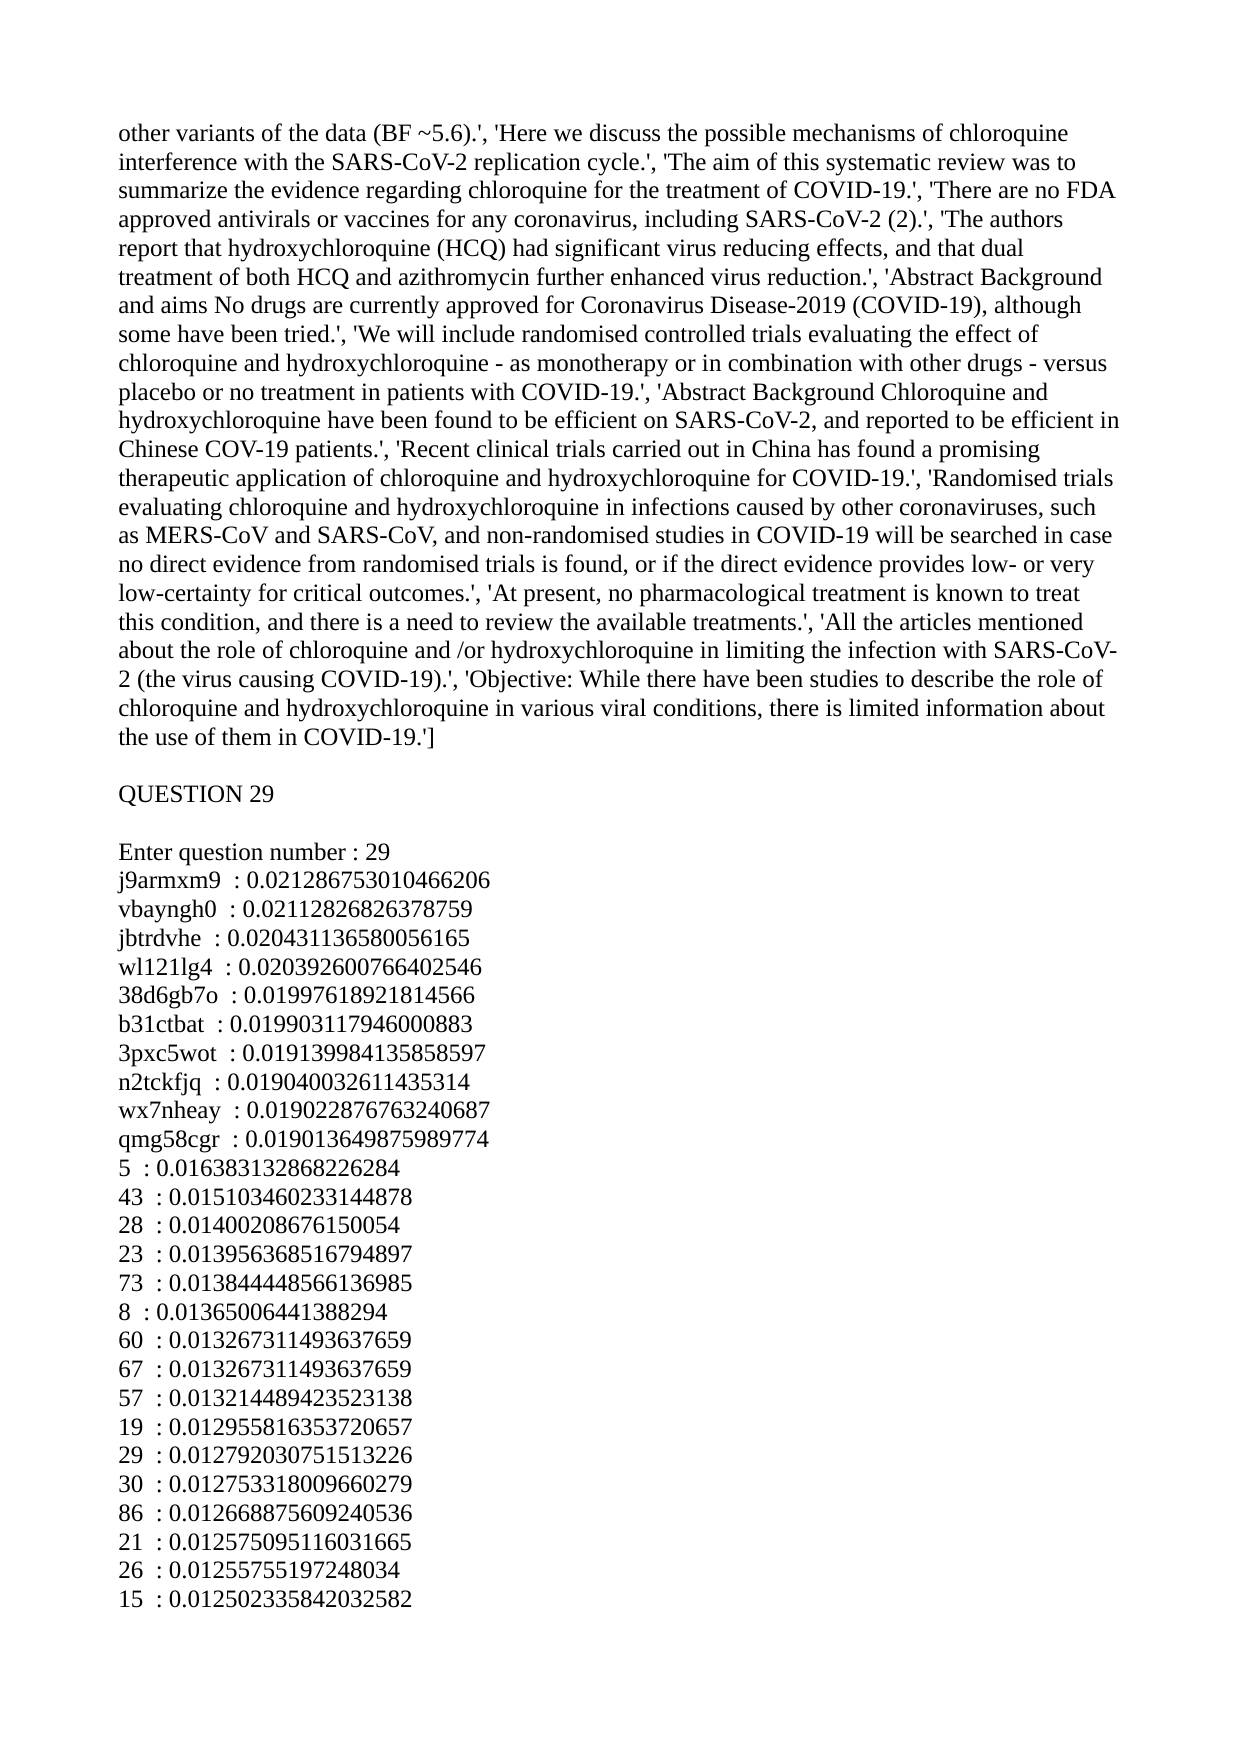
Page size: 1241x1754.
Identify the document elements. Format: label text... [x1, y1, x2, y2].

text 38d6gb7o : 0.01997618921814566 [118, 981, 1122, 1009]
text 43 : 0.015103460233144878 [118, 1182, 1122, 1211]
text 67 : 0.013267311493637659 [118, 1354, 1122, 1383]
text n2tckfjq : 0.019040032611435314 [118, 1067, 1122, 1096]
text j9armxm9 : 0.021286753010466206 [118, 866, 1122, 894]
text 8 : 0.01365006441388294 [118, 1297, 1122, 1326]
text jbtrdvhe : 0.020431136580056165 [118, 923, 1122, 952]
text wl121lg4 : 0.020392600766402546 [118, 952, 1122, 981]
text 21 : 0.012575095116031665 [118, 1527, 1122, 1556]
text 23 : 0.013956368516794897 [118, 1239, 1122, 1268]
text 73 : 0.013844448566136985 [118, 1268, 1122, 1297]
text 29 : 0.012792030751513226 [118, 1441, 1122, 1469]
text qmg58cgr : 0.019013649875989774 [118, 1124, 1122, 1153]
text b31ctbat : 0.019903117946000883 [118, 1009, 1122, 1038]
text wx7nheay : 0.019022876763240687 [118, 1096, 1122, 1124]
text 30 : 0.012753318009660279 [118, 1469, 1122, 1498]
text 86 : 0.012668875609240536 [118, 1498, 1122, 1527]
text 19 : 0.012955816353720657 [118, 1412, 1122, 1441]
text vbayngh0 : 0.02112826826378759 [118, 894, 1122, 923]
text 3pxc5wot : 0.019139984135858597 [118, 1038, 1122, 1067]
text other variants of the data (BF ~5.6).', 'Here we discuss the possible mechanisms of chloroquine interference with the SARS-CoV-2 replication cycle.', 'The aim of this systematic review was to summarize the evidence regarding chloroquine for the treatment of COVID-19.', 'There are no FDA approved antivirals or vaccines for any coronavirus, including SARS-CoV-2 (2).', 'The authors report that hydroxychloroquine (HCQ) had significant virus reducing effects, and that dual treatment of both HCQ and azithromycin further enhanced virus reduction.', 'Abstract Background and aims No drugs are currently approved for Coronavirus Disease-2019 (COVID-19), although some have been tried.', 'We will include randomised controlled trials evaluating the effect of chloroquine and hydroxychloroquine - as monotherapy or in combination with other drugs - versus placebo or no treatment in patients with COVID-19.', 'Abstract Background Chloroquine and hydroxychloroquine have been found to be efficient on SARS-CoV-2, and reported to be efficient in Chinese COV-19 patients.', 'Recent clinical trials carried out in China has found a promising therapeutic application of chloroquine and hydroxychloroquine for COVID-19.', 'Randomised trials evaluating chloroquine and hydroxychloroquine in infections caused by other coronaviruses, such as MERS-CoV and SARS-CoV, and non-randomised studies in COVID-19 will be searched in case no direct evidence from randomised trials is found, or if the direct evidence provides low- or very low-certainty for critical outcomes.', 'At present, no pharmacological treatment is known to treat this condition, and there is a need to review the available treatments.', 'All the articles mentioned about the role of chloroquine and /or hydroxychloroquine in limiting the infection with SARS-CoV-2 (the virus causing COVID-19).', 'Objective: While there have been studies to describe the role of chloroquine and hydroxychloroquine in various viral conditions, there is limited information about the use of them in COVID-19.'] [118, 118, 1122, 751]
text 15 : 0.012502335842032582 [118, 1584, 1122, 1613]
text QUESTION 29 [118, 779, 1122, 808]
text 28 : 0.01400208676150054 [118, 1211, 1122, 1239]
text Enter question number : 29 [118, 837, 1122, 866]
text 26 : 0.01255755197248034 [118, 1556, 1122, 1584]
text 5 : 0.016383132868226284 [118, 1153, 1122, 1182]
text 60 : 0.013267311493637659 [118, 1326, 1122, 1354]
text 57 : 0.013214489423523138 [118, 1383, 1122, 1412]
